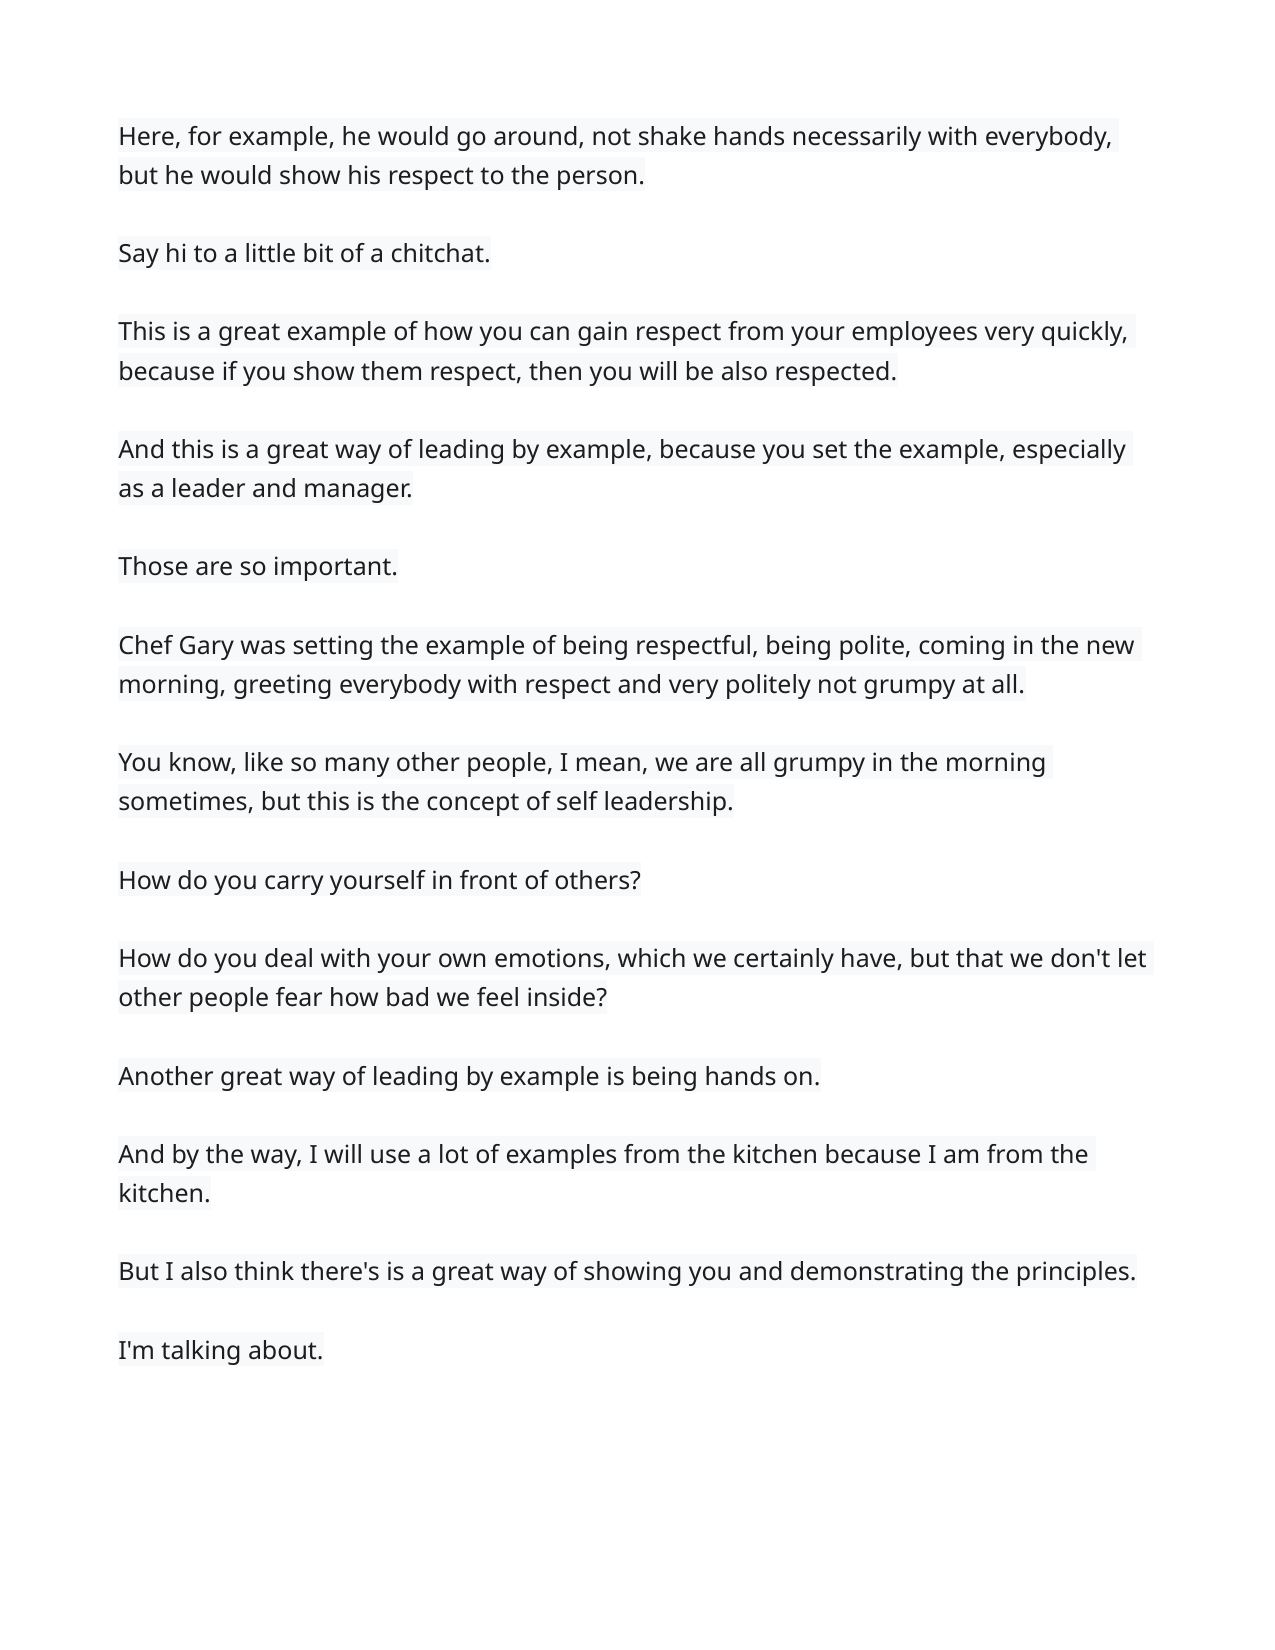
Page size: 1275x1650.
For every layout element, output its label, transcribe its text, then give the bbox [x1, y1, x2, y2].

text Chef Gary was setting the example of being respectful, being polite, coming in the new morning, greeting everybody with respect and very politely not grumpy at all. [118, 627, 1157, 701]
text And by the way, I will use a lot of examples from the kitchen because I am from the kitchen. [118, 1136, 1157, 1210]
text How do you carry yourself in front of others? [118, 862, 1157, 896]
text Another great way of leading by example is being hands on. [118, 1058, 1157, 1092]
text How do you deal with your own emotions, which we certainly have, but that we don't let other people fear how bad we feel inside? [118, 941, 1157, 1014]
text I'm talking about. [118, 1332, 1157, 1366]
text Those are so important. [118, 549, 1157, 583]
text And this is a great way of leading by example, because you set the example, especially as a leader and manager. [118, 431, 1157, 505]
text Say hi to a little bit of a chitchat. [118, 236, 1157, 270]
text This is a great example of how you can gain respect from your employees very quickly, because if you show them respect, then you will be also respected. [118, 314, 1157, 387]
text Here, for example, he would go around, not shake hands necessarily with everybody, but he would show his respect to the person. [118, 118, 1157, 191]
text But I also think there's is a great way of showing you and demonstrating the principles. [118, 1254, 1157, 1288]
text You know, like so many other people, I mean, we are all grumpy in the morning sometimes, but this is the concept of self leadership. [118, 745, 1157, 818]
